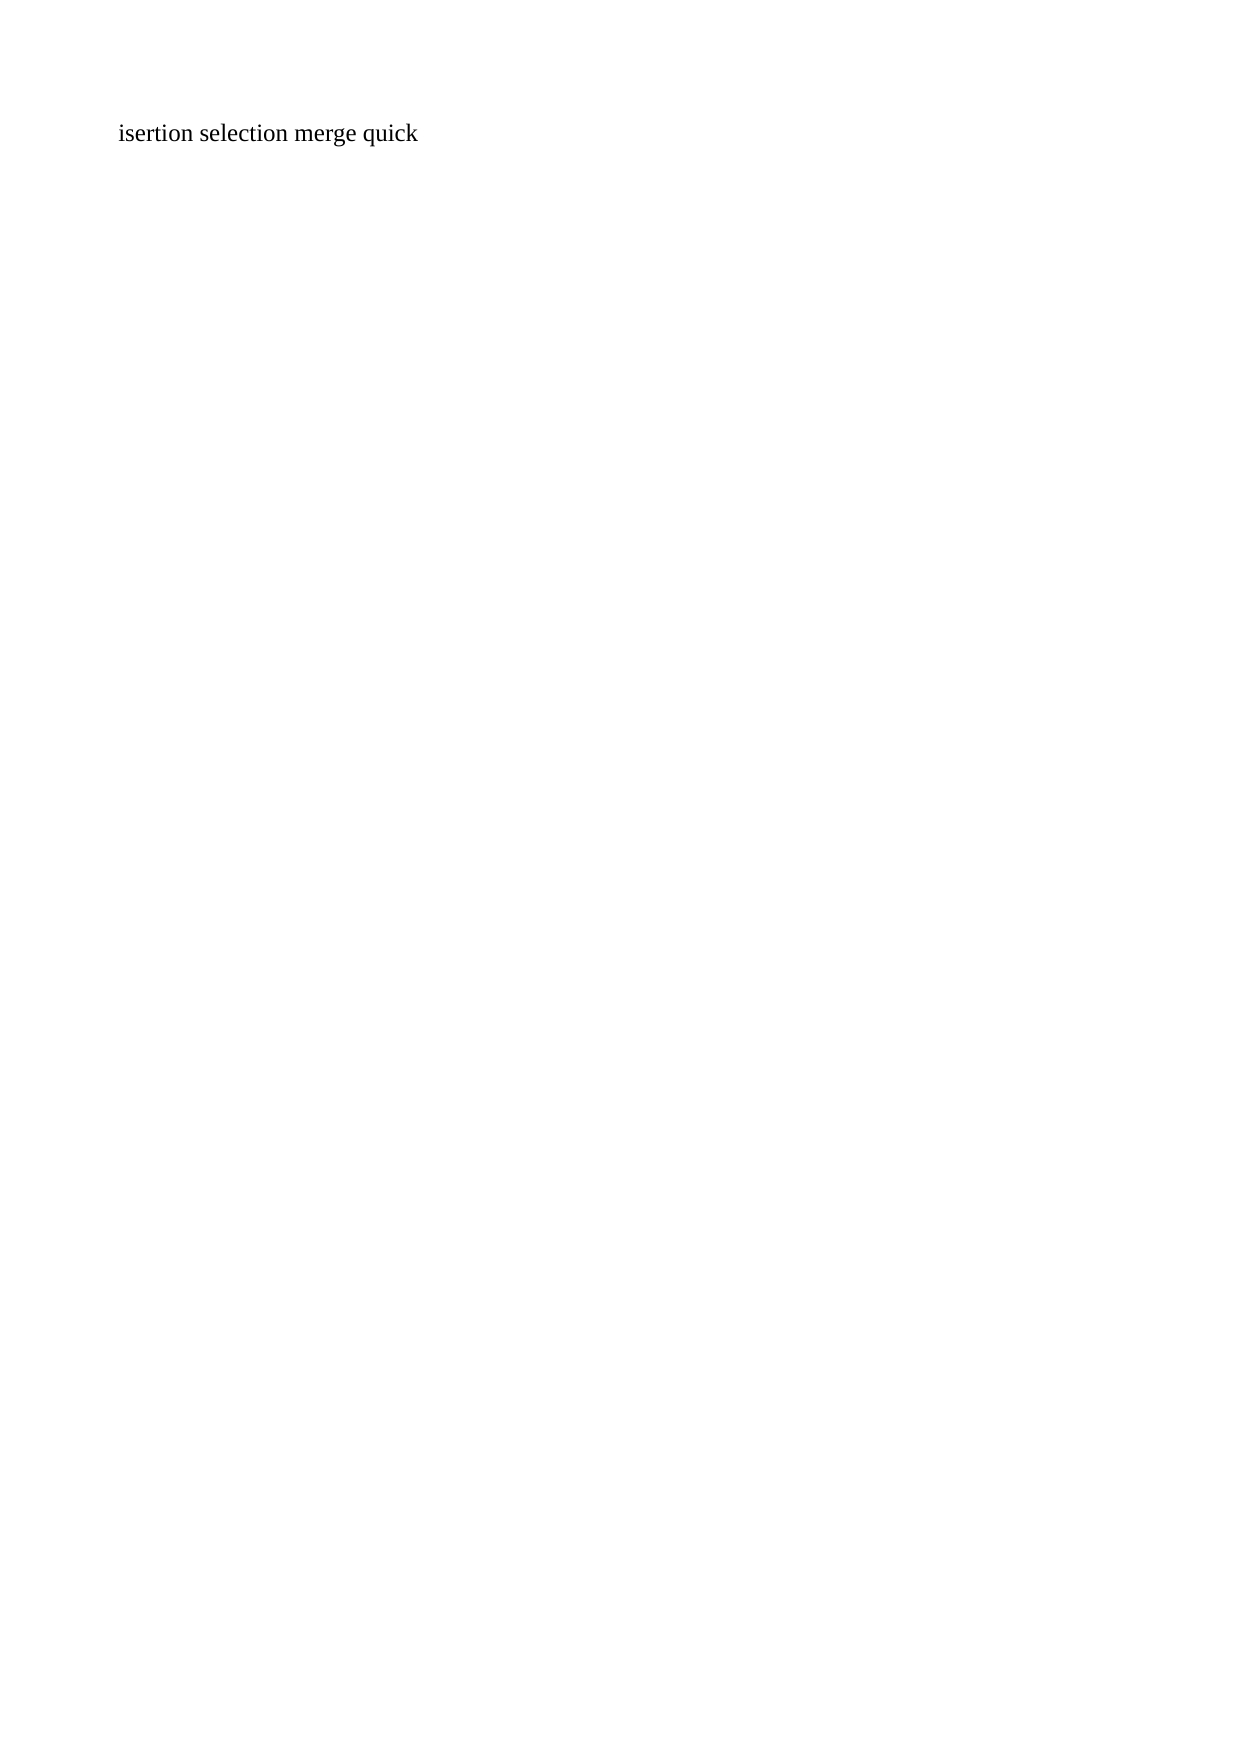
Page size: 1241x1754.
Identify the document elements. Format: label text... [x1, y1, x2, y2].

text isertion selection merge quick [118, 118, 1122, 147]
